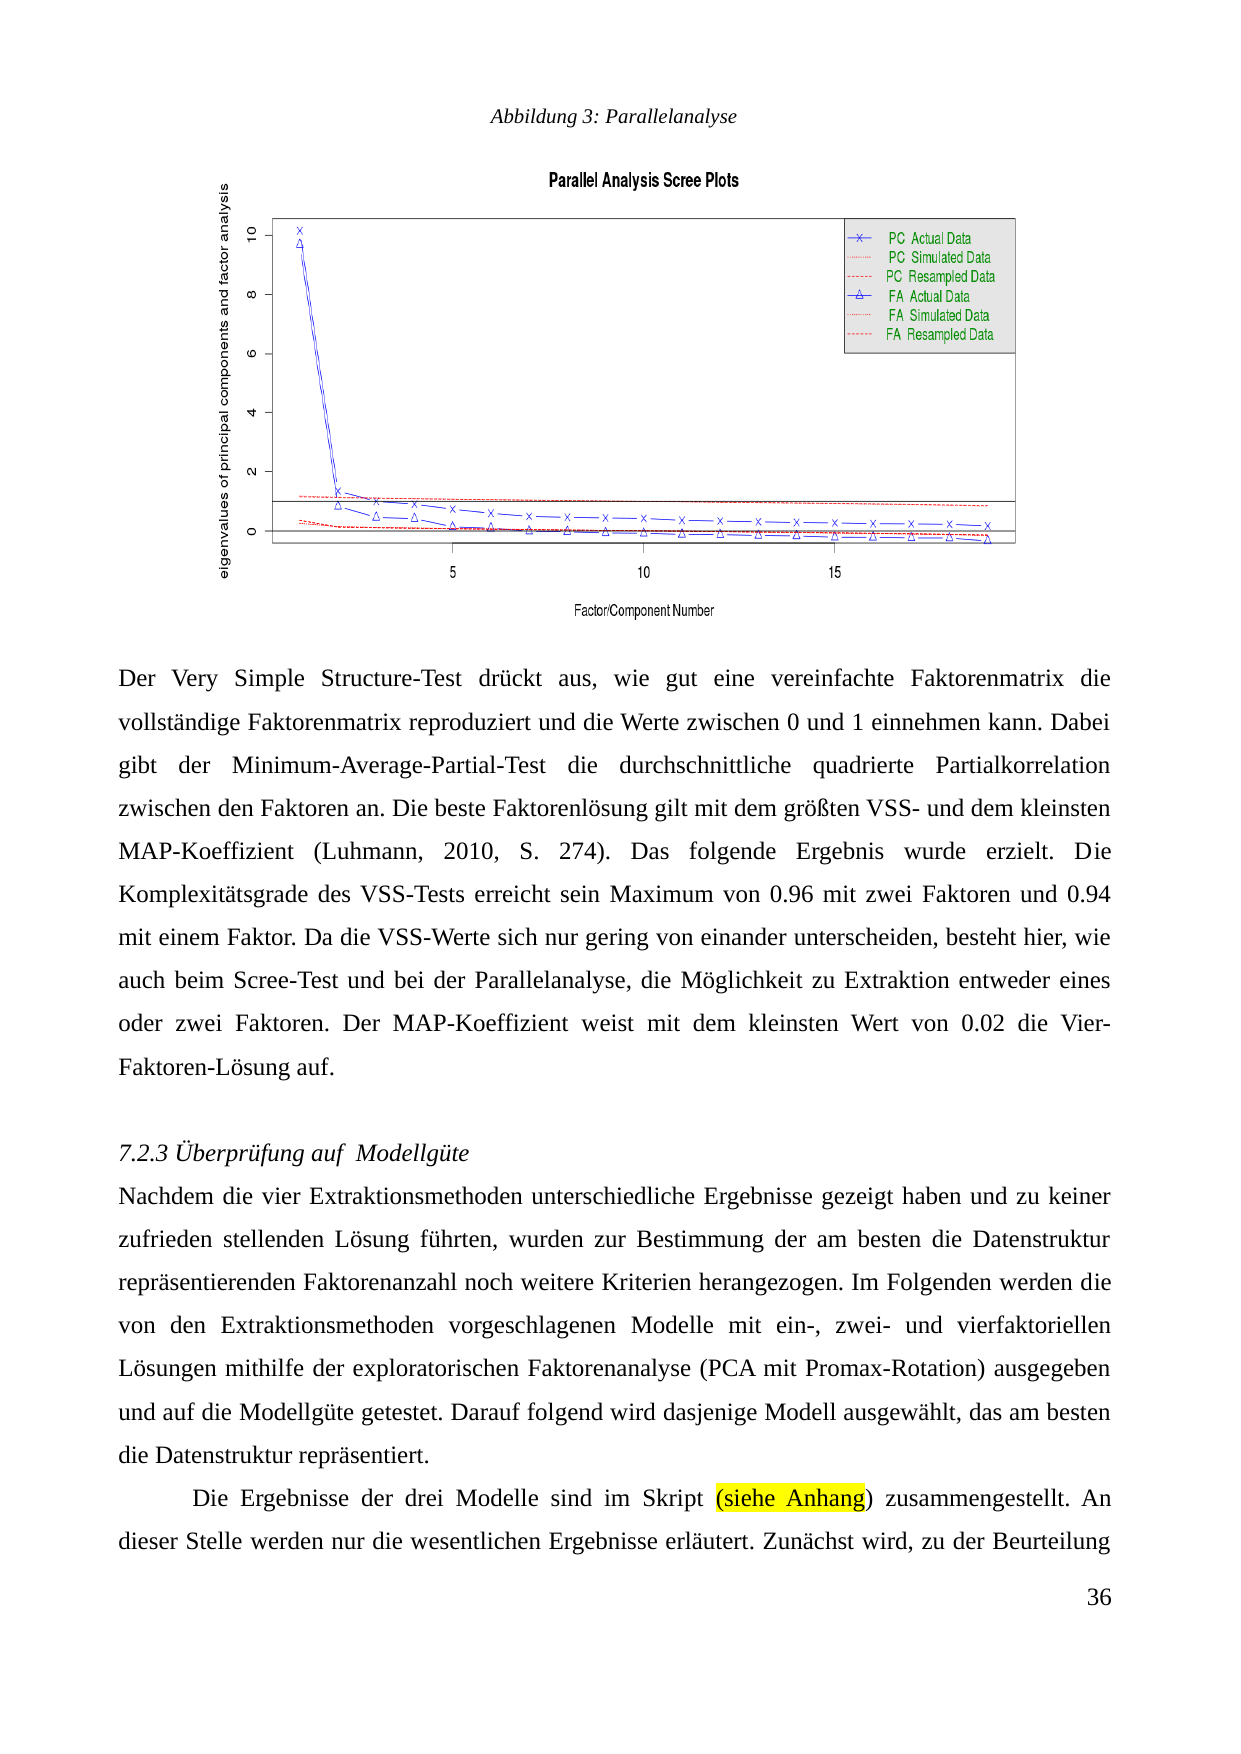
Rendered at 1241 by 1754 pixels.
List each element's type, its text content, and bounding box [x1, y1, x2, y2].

text Abbildung 3: Parallelanalyse [118, 104, 1111, 128]
text Die Ergebnisse der drei Modelle sind im Skript (siehe Anhang) zusammengestellt. An dieser Stelle werden nur die wesentlichen Ergebnisse erläutert. Zunächst wird, zu der Beurteilung [118, 1483, 1111, 1555]
text Nachdem die vier Extraktionsmethoden unterschiedliche Ergebnisse gezeigt haben und zu keiner zufrieden stellenden Lösung führten, wurden zur Bestimmung der am besten die Datenstruktur repräsentierenden Faktorenanzahl noch weitere Kriterien herangezogen. Im Folgenden werden die von den Extraktionsmethoden vorgeschlagenen Modelle mit ein-, zwei- und vierfaktoriellen Lösungen mithilfe der exploratorischen Faktorenanalyse (PCA mit Promax-Rotation) ausgegeben und auf die Modellgüte getestet. Darauf folgend wird dasjenige Modell ausgewählt, das am besten die Datenstruktur repräsentiert. [118, 1181, 1111, 1468]
picture [215, 141, 1044, 640]
text 7.2.3 Überprüfung auf Modellgüte [118, 1138, 1111, 1167]
text Der Very Simple Structure-Test drückt aus, wie gut eine vereinfachte Faktorenmatrix die vollständige Faktorenmatrix reproduziert und die Werte zwischen 0 und 1 einnehmen kann. Dabei gibt der Minimum-Average-Partial-Test die durchschnittliche quadrierte Partialkorrelation zwischen den Faktoren an. Die beste Faktorenlösung gilt mit dem größten VSS- und dem kleinsten MAP-Koeffizient (Luhmann, 2010, S. 274). Das folgende Ergebnis wurde erzielt. Die Komplexitätsgrade des VSS-Tests erreicht sein Maximum von 0.96 mit zwei Faktoren und 0.94 mit einem Faktor. Da die VSS-Werte sich nur gering von einander unterscheiden, besteht hier, wie auch beim Scree-Test und bei der Parallelanalyse, die Möglichkeit zu Extraktion entweder eines oder zwei Faktoren. Der MAP-Koeffizient weist mit dem kleinsten Wert von 0.02 die Vier-Faktoren-Lösung auf. [118, 663, 1111, 1080]
